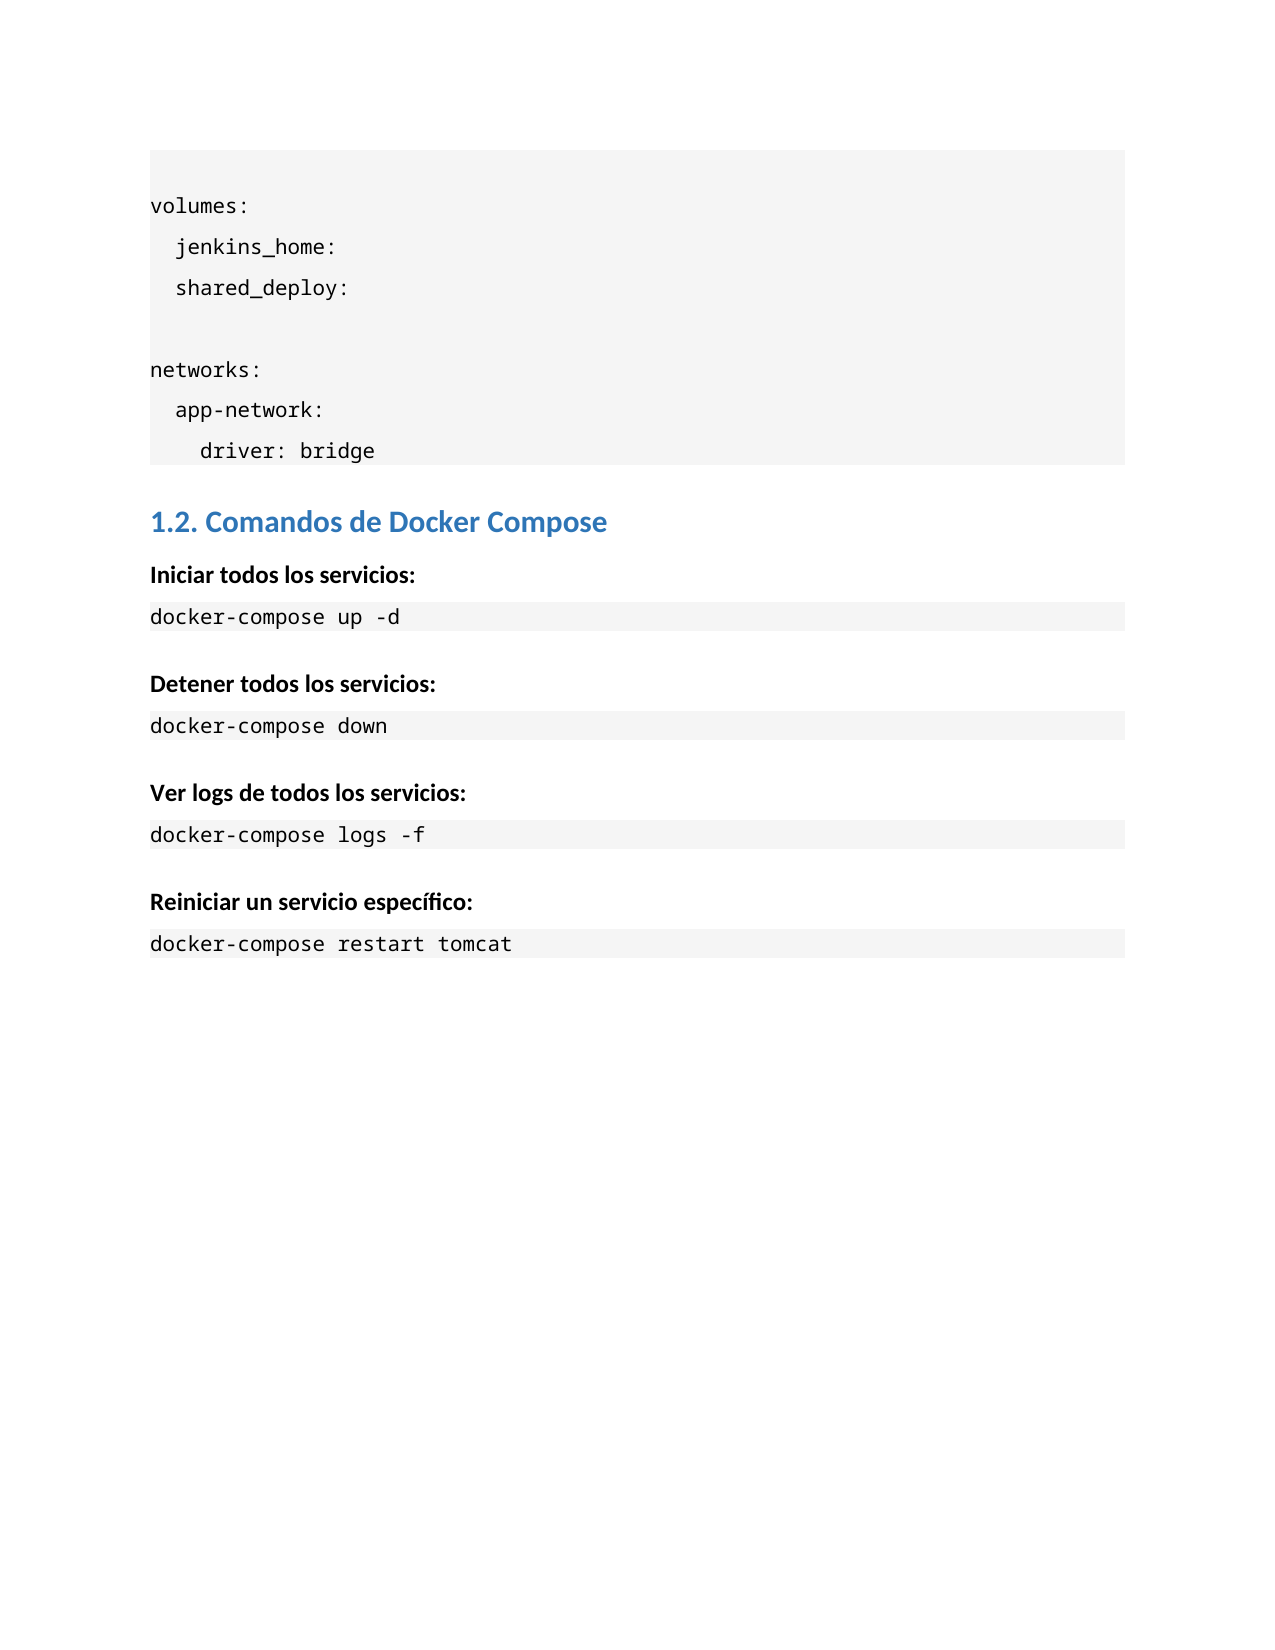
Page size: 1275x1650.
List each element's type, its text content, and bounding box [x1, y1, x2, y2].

text Iniciar todos los servicios: [150, 559, 1125, 590]
text Ver logs de todos los servicios: [150, 777, 1125, 808]
text docker-compose restart tomcat [150, 929, 1125, 958]
text Reiniciar un servicio específico: [150, 886, 1125, 917]
text docker-compose down [150, 711, 1125, 740]
text volumes: [150, 191, 1125, 219]
text docker-compose logs -f [150, 820, 1125, 849]
text driver: bridge [150, 437, 1125, 465]
text jenkins_home: [150, 232, 1125, 260]
text docker-compose up -d [150, 602, 1125, 631]
text Detener todos los servicios: [150, 668, 1125, 699]
text networks: [150, 355, 1125, 383]
subtitle 1.2. Comandos de Docker Compose [150, 502, 1125, 541]
text shared_deploy: [150, 273, 1125, 301]
text app-network: [150, 396, 1125, 424]
